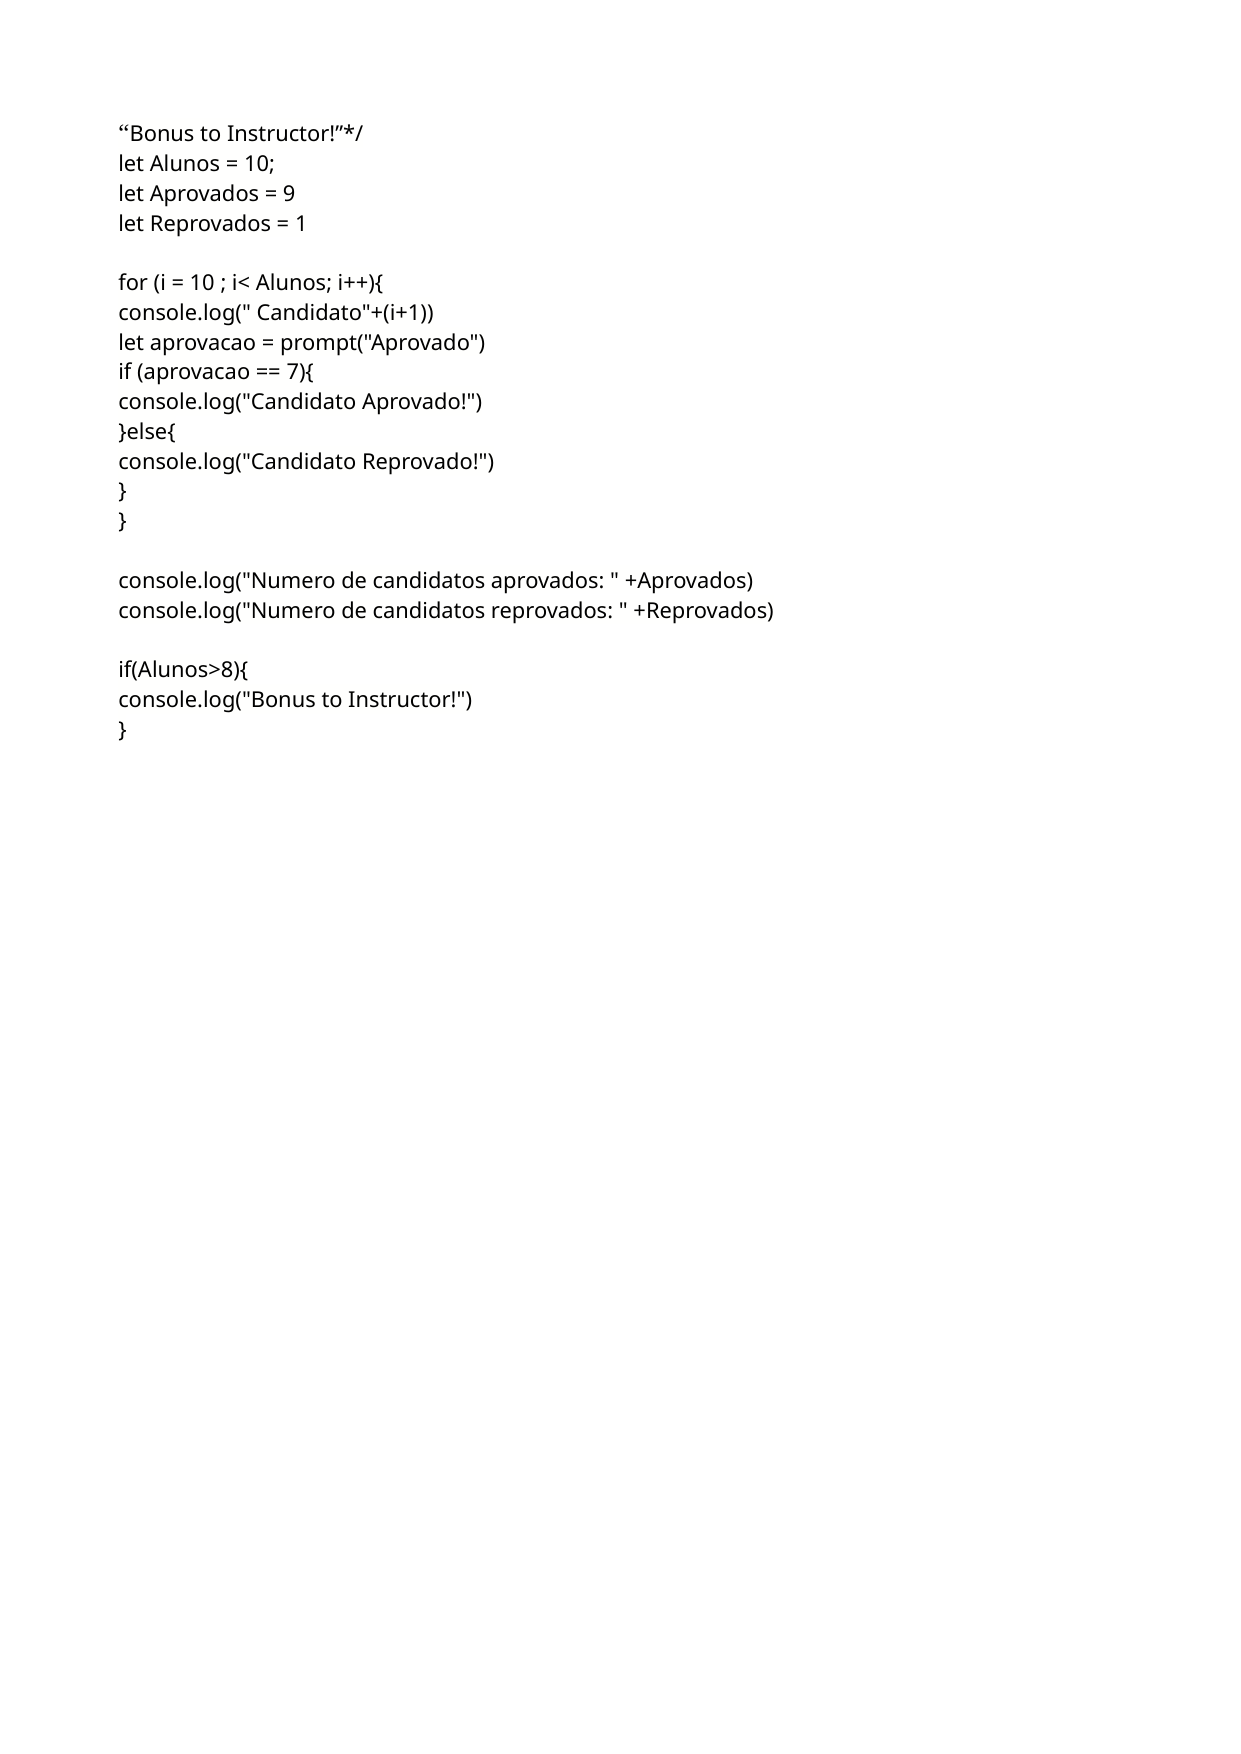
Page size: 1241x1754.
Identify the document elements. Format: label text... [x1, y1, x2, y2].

text console.log("Candidato Aprovado!") [118, 386, 1122, 416]
text console.log("Numero de candidatos reprovados: " +Reprovados) [118, 594, 1122, 624]
text console.log("Bonus to Instructor!") [118, 684, 1122, 714]
text } [118, 714, 1122, 743]
text let aprovacao = prompt("Aprovado") [118, 327, 1122, 356]
text } [118, 505, 1122, 535]
text } [118, 476, 1122, 505]
text if(Alunos>8){ [118, 654, 1122, 684]
text }else{ [118, 416, 1122, 446]
text console.log(" Candidato"+(i+1)) [118, 297, 1122, 327]
text “Bonus to Instructor!”*/ [118, 118, 1122, 148]
text if (aprovacao == 7){ [118, 356, 1122, 386]
text console.log("Candidato Reprovado!") [118, 446, 1122, 476]
text let Reprovados = 1 [118, 207, 1122, 237]
text let Alunos = 10; [118, 148, 1122, 178]
text console.log("Numero de candidatos aprovados: " +Aprovados) [118, 565, 1122, 594]
text let Aprovados = 9 [118, 178, 1122, 207]
text for (i = 10 ; i< Alunos; i++){ [118, 267, 1122, 297]
